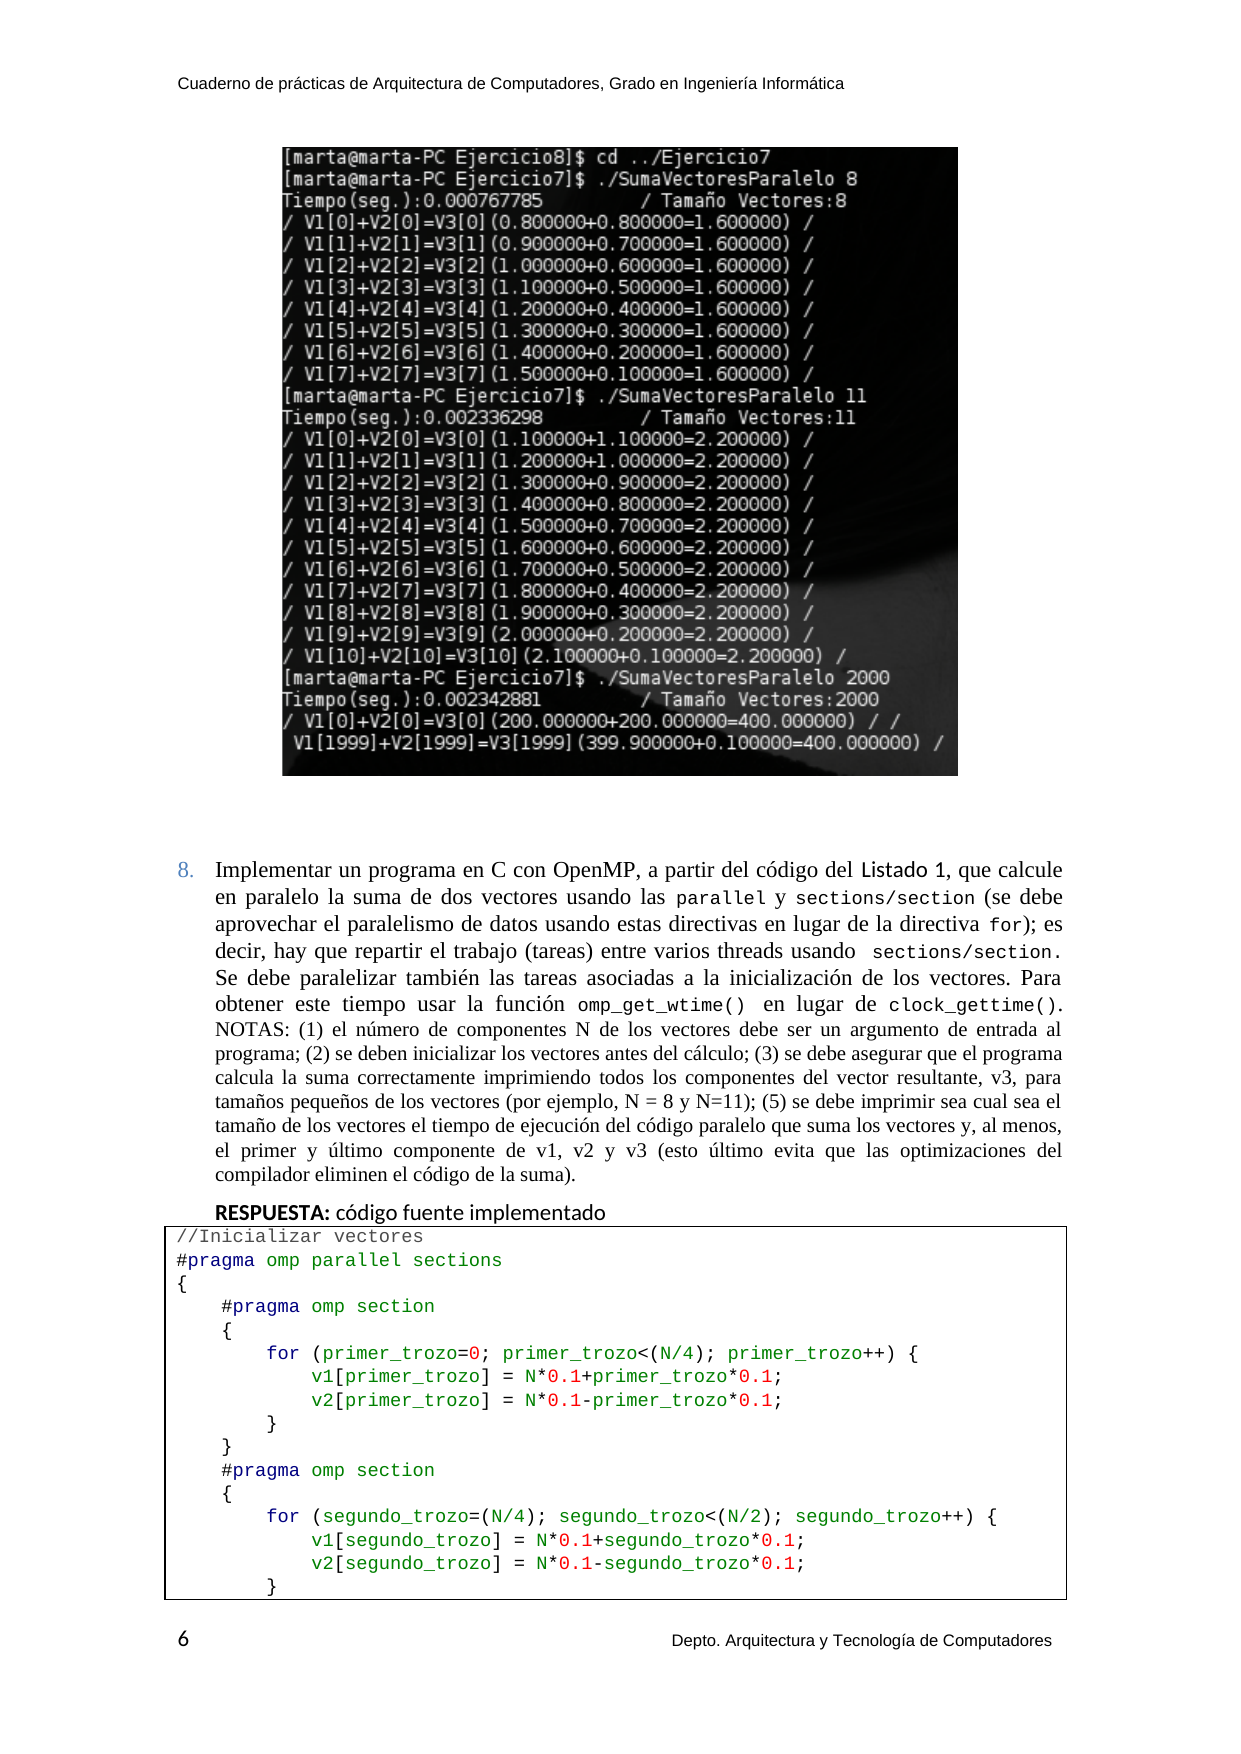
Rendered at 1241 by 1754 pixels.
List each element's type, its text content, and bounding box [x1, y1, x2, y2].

picture [282, 147, 958, 776]
table_header //Inicializar vectores #pragma omp parallel sections { #pragma omp section { for (primer_trozo=0; primer_trozo<(N/4); primer_trozo++) { v1[primer_trozo] = N*0.1+primer_trozo*0.1; v2[primer_trozo] = N*0.1-primer_trozo*0.1; } } #pragma omp section { for (segundo_trozo=(N/4); segundo_trozo<(N/2); segundo_trozo++) { v1[segundo_trozo] = N*0.1+segundo_trozo*0.1; v2[segundo_trozo] = N*0.1-segundo_trozo*0.1; } [166, 1227, 1066, 1598]
list Implementar un programa en C con OpenMP, a partir del código del Listado 1, que calcule en paralelo la suma de dos vectores usando las parallel y sections/section (se debe aprovechar el paralelismo de datos usando estas directivas en lugar de la directiva for); es decir, hay que repartir el trabajo (tareas) entre varios threads usando sections/section. Se debe paralelizar también las tareas asociadas a la inicialización de los vectores. Para obtener este tiempo usar la función omp_get_wtime() en lugar de clock_gettime(). NOTAS: (1) el número de componentes N de los vectores debe ser un argumento de entrada al programa; (2) se deben inicializar los vectores antes del cálculo; (3) se debe asegurar que el programa calcula la suma correctamente imprimiendo todos los componentes del vector resultante, v3, para tamaños pequeños de los vectores (por ejemplo, N = 8 y N=11); (5) se debe imprimir sea cual sea el tamaño de los vectores el tiempo de ejecución del código paralelo que suma los vectores y, al menos, el primer y último componente de v1, v2 y v3 (esto último evita que las optimizaciones del compilador eliminen el código de la suma). [177, 855, 1063, 1186]
text RESPUESTA: código fuente implementado [215, 1198, 1063, 1226]
